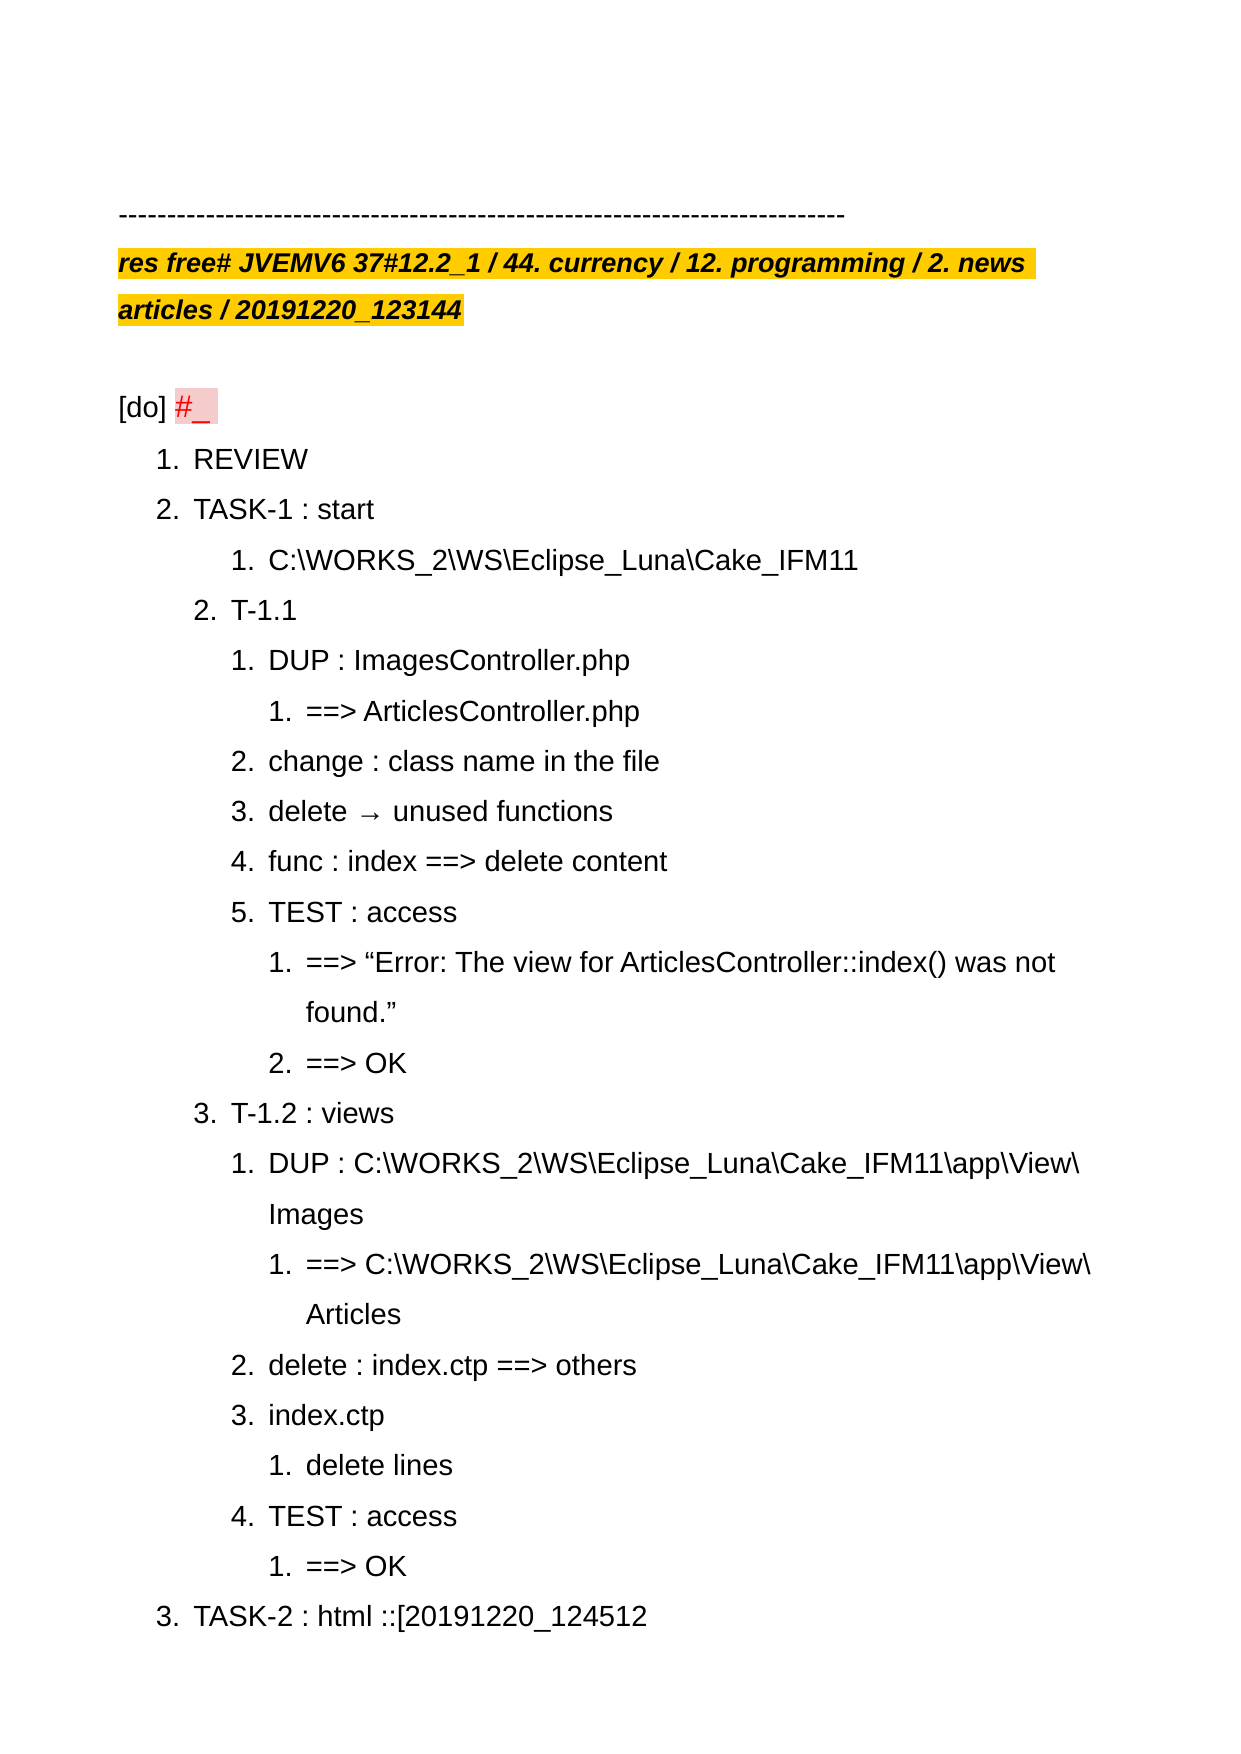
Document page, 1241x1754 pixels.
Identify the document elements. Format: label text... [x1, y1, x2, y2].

list T-1.2 : views [193, 1096, 1122, 1129]
text res free# JVEMV6 37#12.2_1 / 44. currency / 12. programming / 2. news articles / 20191220_123144 [118, 247, 1122, 326]
list ==> OK [268, 1549, 1122, 1582]
list T-1.1 [193, 593, 1122, 626]
list TEST : access [231, 1498, 1122, 1532]
list TEST : access [231, 895, 1122, 928]
list change : class name in the file [231, 744, 1122, 777]
list ==> “Error: The view for ArticlesController::index() was not found.” [268, 945, 1122, 1029]
list delete : index.ctp ==> others [231, 1348, 1122, 1381]
list DUP : ImagesController.php [231, 643, 1122, 677]
list ==> C:\WORKS_2\WS\Eclipse_Luna\Cake_IFM11\app\View\Articles [268, 1247, 1122, 1331]
list func : index ==> delete content [231, 844, 1122, 878]
list ==> OK [268, 1046, 1122, 1079]
list TASK-1 : start [156, 492, 1122, 526]
list C:\WORKS_2\WS\Eclipse_Luna\Cake_IFM11 [231, 543, 1122, 576]
text [do] #_ [118, 388, 1122, 424]
list DUP : C:\WORKS_2\WS\Eclipse_Luna\Cake_IFM11\app\View\Images [231, 1146, 1122, 1230]
list TASK-2 : html ::[20191220_124512 [156, 1599, 1122, 1633]
list delete → unused functions [231, 794, 1122, 828]
list delete lines [268, 1448, 1122, 1482]
list REVIEW [156, 442, 1122, 476]
list index.ctp [231, 1398, 1122, 1431]
text --------------------------------------------------------------------------- [118, 197, 1122, 231]
list ==> ArticlesController.php [268, 693, 1122, 727]
